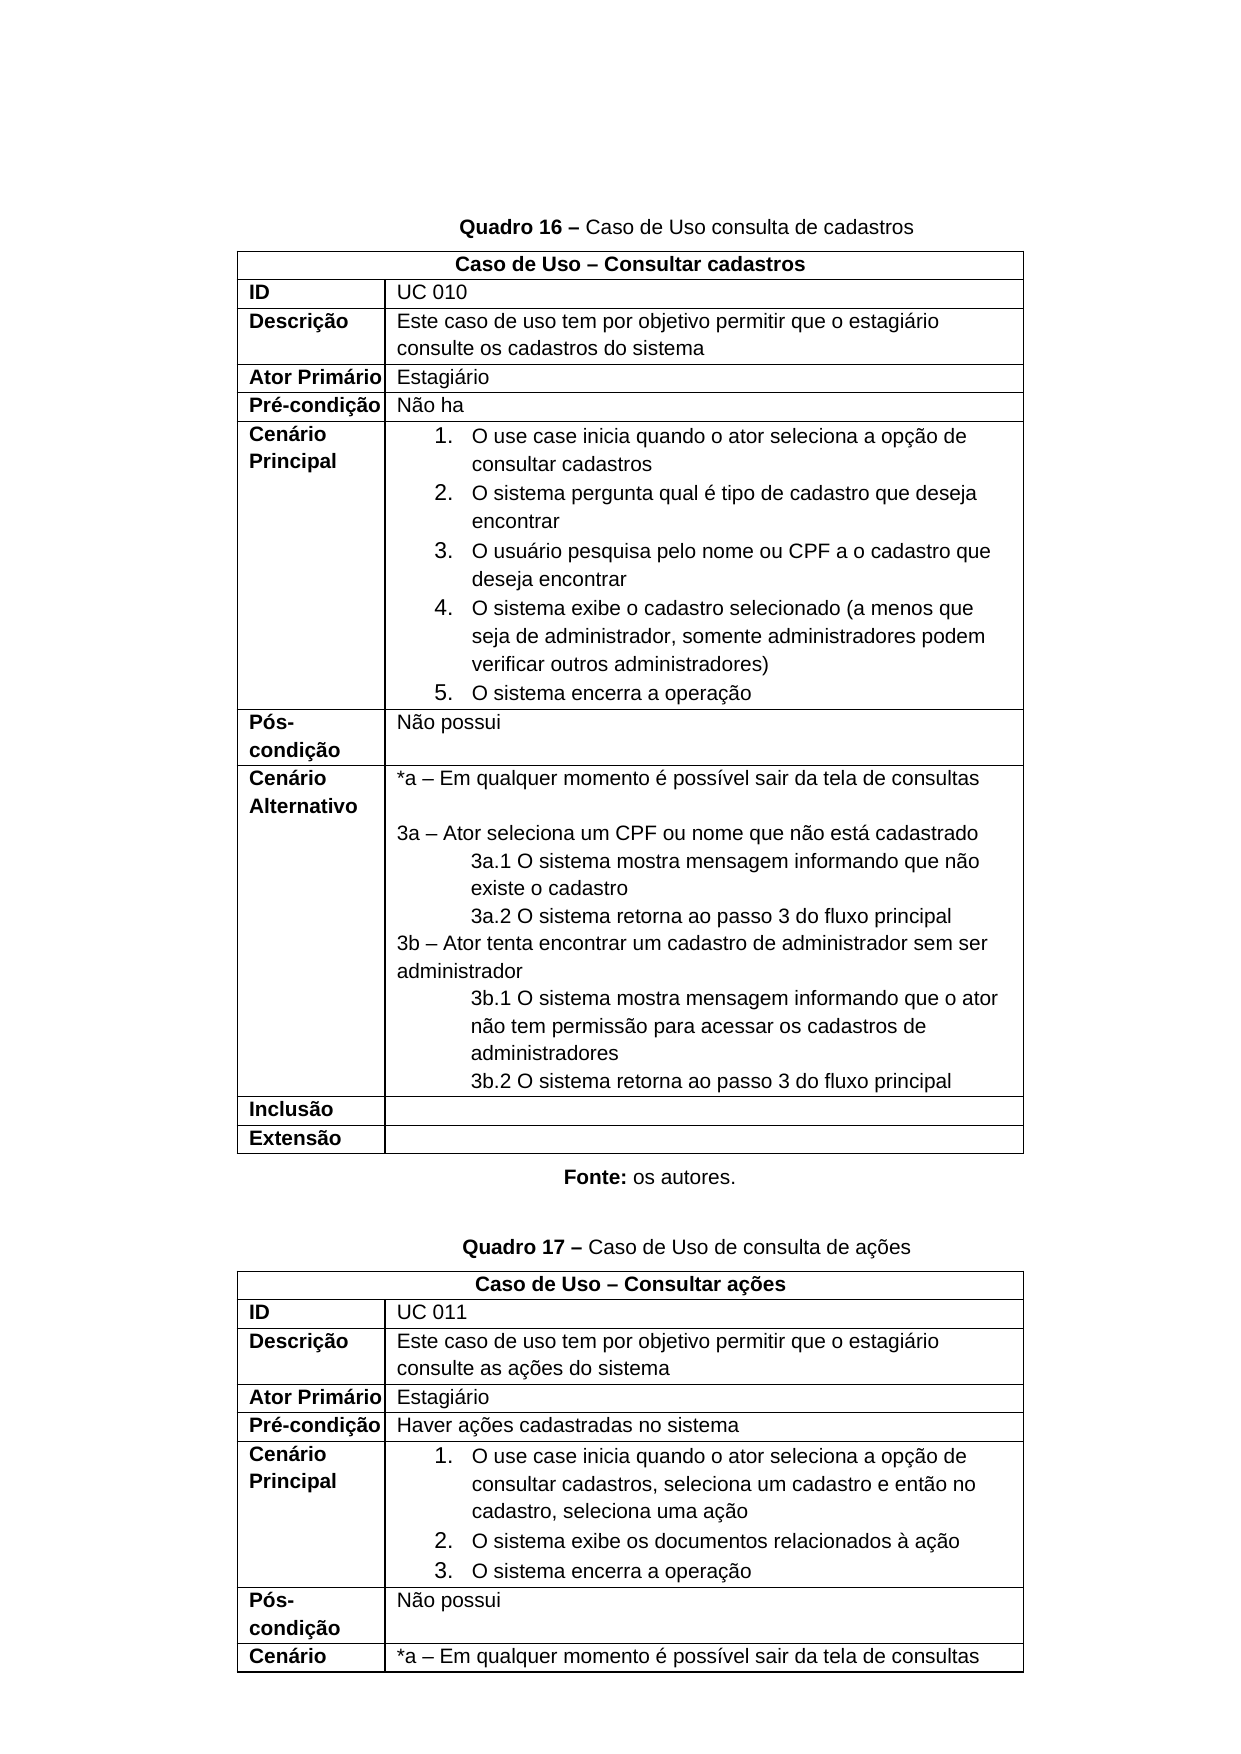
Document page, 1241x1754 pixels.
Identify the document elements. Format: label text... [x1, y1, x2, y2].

table_cell O use case inicia quando o ator seleciona a opção de consultar cadastros O sistema pergunta qual é tipo de cadastro que deseja encontrar O usuário pesquisa pelo nome ou CPF a o cadastro que deseja encontrar O sistema exibe o cadastro selecionado (a menos que seja de administrador, somente administradores podem verificar outros administradores) O sistema encerra a operação [386, 422, 1023, 709]
table_cell [386, 1126, 1023, 1153]
table_cell *a – Em qualquer momento é possível sair da tela de consultas 3a – Ator seleciona um CPF ou nome que não está cadastrado 3a.1 O sistema mostra mensagem informando que não existe o cadastro 3a.2 O sistema retorna ao passo 3 do fluxo principal 3b – Ator tenta encontrar um cadastro de administrador sem ser administrador 3b.1 O sistema mostra mensagem informando que o ator não tem permissão para acessar os cadastros de administradores 3b.2 O sistema retorna ao passo 3 do fluxo principal [386, 766, 1023, 1096]
table_cell ID [238, 1300, 384, 1328]
table_cell Cenário [238, 1644, 384, 1671]
table_cell Não possui [386, 710, 1023, 765]
text Quadro 16 – Caso de Uso consulta de cadastros [177, 215, 1122, 239]
table_cell UC 010 [386, 280, 1023, 308]
table_cell Haver ações cadastradas no sistema [386, 1413, 1023, 1441]
table_cell Descrição [238, 309, 384, 364]
table_cell Descrição [238, 1329, 384, 1384]
table_cell Não ha [386, 393, 1023, 421]
table_cell Ator Primário [238, 365, 384, 392]
table_cell Ator Primário [238, 1385, 384, 1412]
table_cell Cenário Alternativo [238, 766, 384, 1096]
table_cell Cenário Principal [238, 1442, 384, 1587]
table_cell Não possui [386, 1588, 1023, 1643]
table_cell Cenário Principal [238, 422, 384, 709]
table_cell [386, 1097, 1023, 1124]
table_cell O use case inicia quando o ator seleciona a opção de consultar cadastros, seleciona um cadastro e então no cadastro, seleciona uma ação O sistema exibe os documentos relacionados à ação O sistema encerra a operação [386, 1442, 1023, 1587]
table_header Caso de Uso – Consultar cadastros [238, 252, 1023, 279]
table_cell Estagiário [386, 365, 1023, 392]
text Fonte: os autores. [177, 1154, 1122, 1192]
table_cell Pré-condição [238, 1413, 384, 1441]
table_cell Este caso de uso tem por objetivo permitir que o estagiário consulte os cadastros do sistema [386, 309, 1023, 364]
table_cell Pré-condição [238, 393, 384, 421]
table_header Caso de Uso – Consultar ações [238, 1272, 1023, 1299]
table_cell Pós-condição [238, 1588, 384, 1643]
table_cell Este caso de uso tem por objetivo permitir que o estagiário consulte as ações do sistema [386, 1329, 1023, 1384]
table_cell *a – Em qualquer momento é possível sair da tela de consultas [386, 1644, 1023, 1671]
text Quadro 17 – Caso de Uso de consulta de ações [177, 1235, 1122, 1259]
table_cell Estagiário [386, 1385, 1023, 1412]
table_cell Inclusão [238, 1097, 384, 1124]
table_cell Extensão [238, 1126, 384, 1153]
table_cell UC 011 [386, 1300, 1023, 1328]
table_cell Pós-condição [238, 710, 384, 765]
table_cell ID [238, 280, 384, 308]
